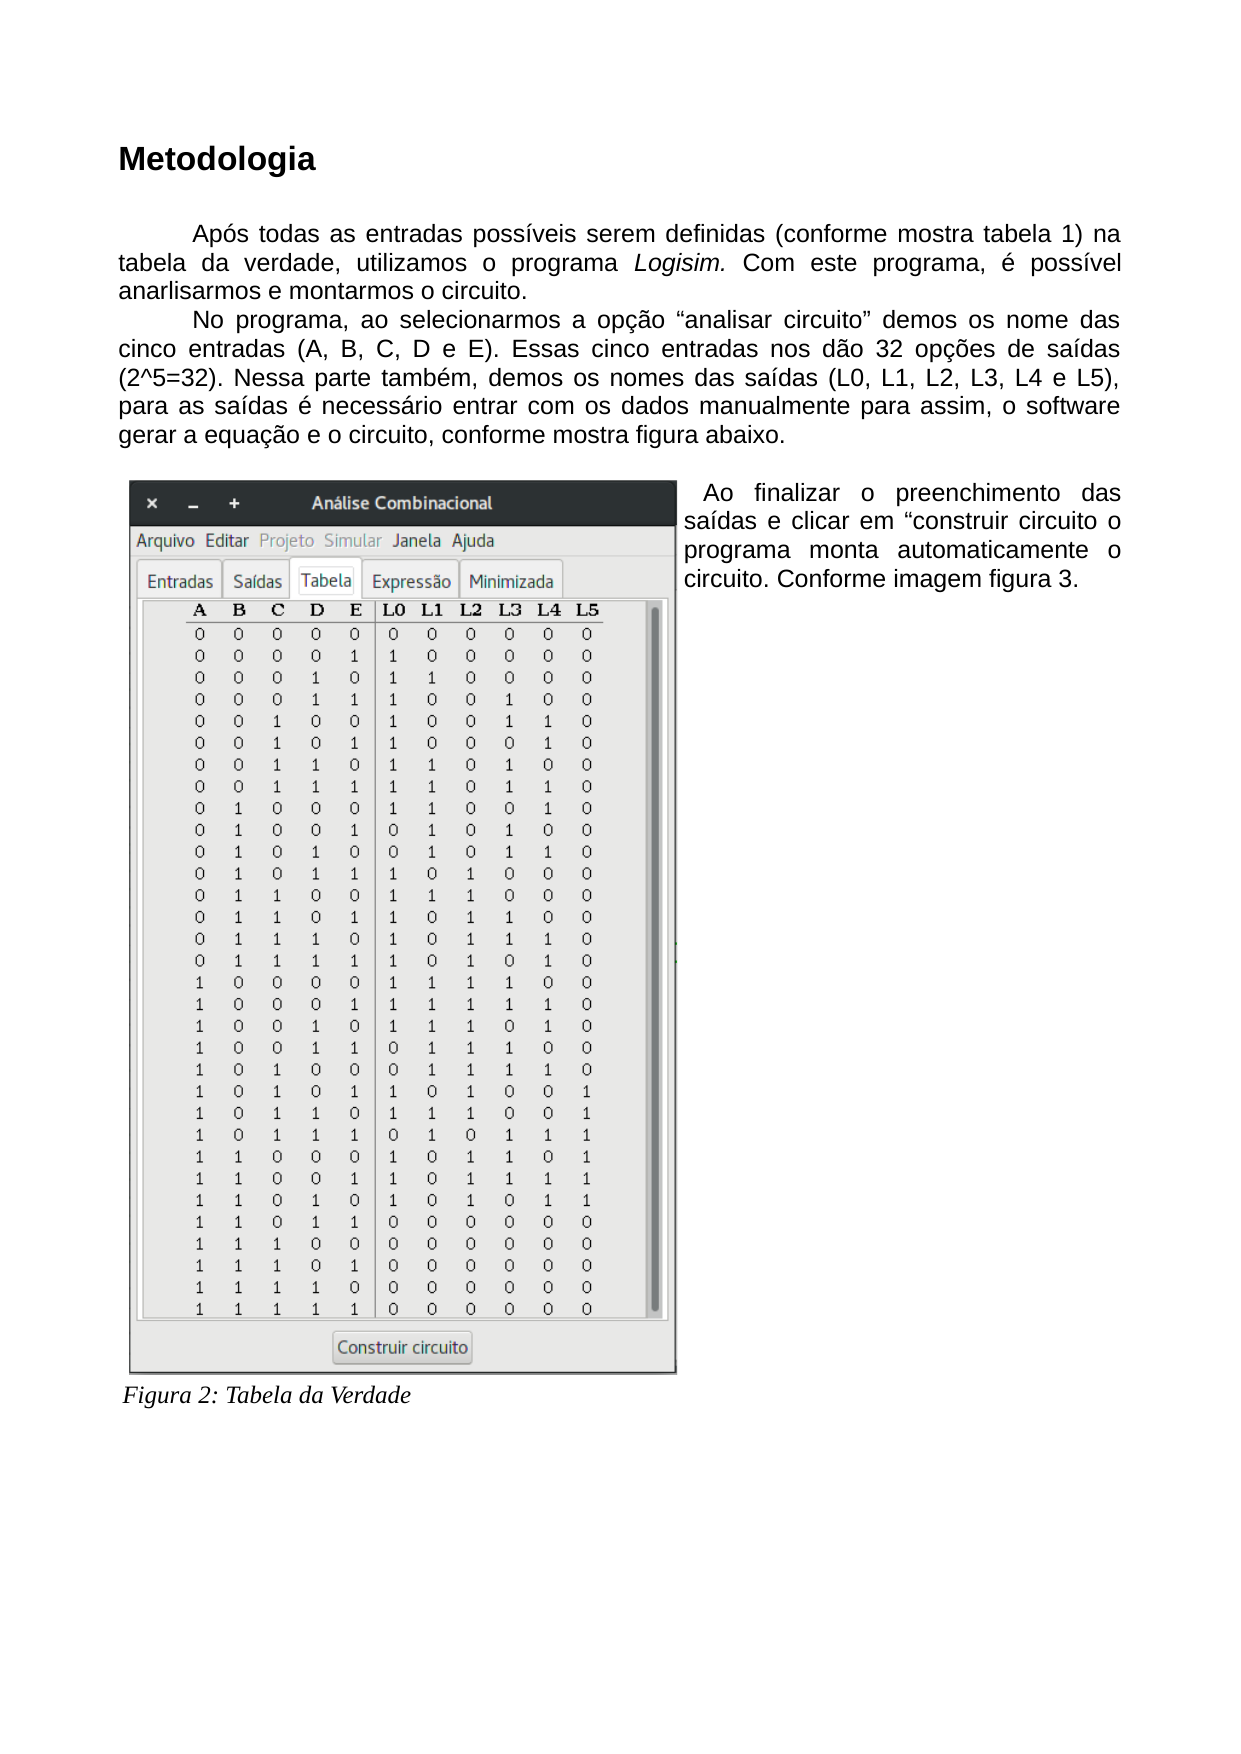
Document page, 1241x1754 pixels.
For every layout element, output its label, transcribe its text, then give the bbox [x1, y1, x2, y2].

text Após todas as entradas possíveis serem definidas (conforme mostra tabela 1) na tabela da verdade, utilizamos o programa Logisim. Com este programa, é possível anarlisarmos e montarmos o circuito. [118, 219, 1122, 305]
subtitle Metodologia [118, 139, 1122, 178]
text No programa, ao selecionarmos a opção “analisar circuito” demos os nome das cinco entradas (A, B, C, D e E). Essas cinco entradas nos dão 32 opções de saídas (2^5=32). Nessa parte também, demos os nomes das saídas (L0, L1, L2, L3, L4 e L5), para as saídas é necessário entrar com os dados manualmente para assim, o software gerar a equação e o circuito, conforme mostra figura abaixo. [118, 305, 1122, 449]
text Figura 2: Tabela da Verdade [122, 478, 683, 1409]
text Ao finalizar o preenchimento das saídas e clicar em “construir circuito o programa monta automaticamente o circuito. Conforme imagem figura 3. [683, 478, 1122, 593]
